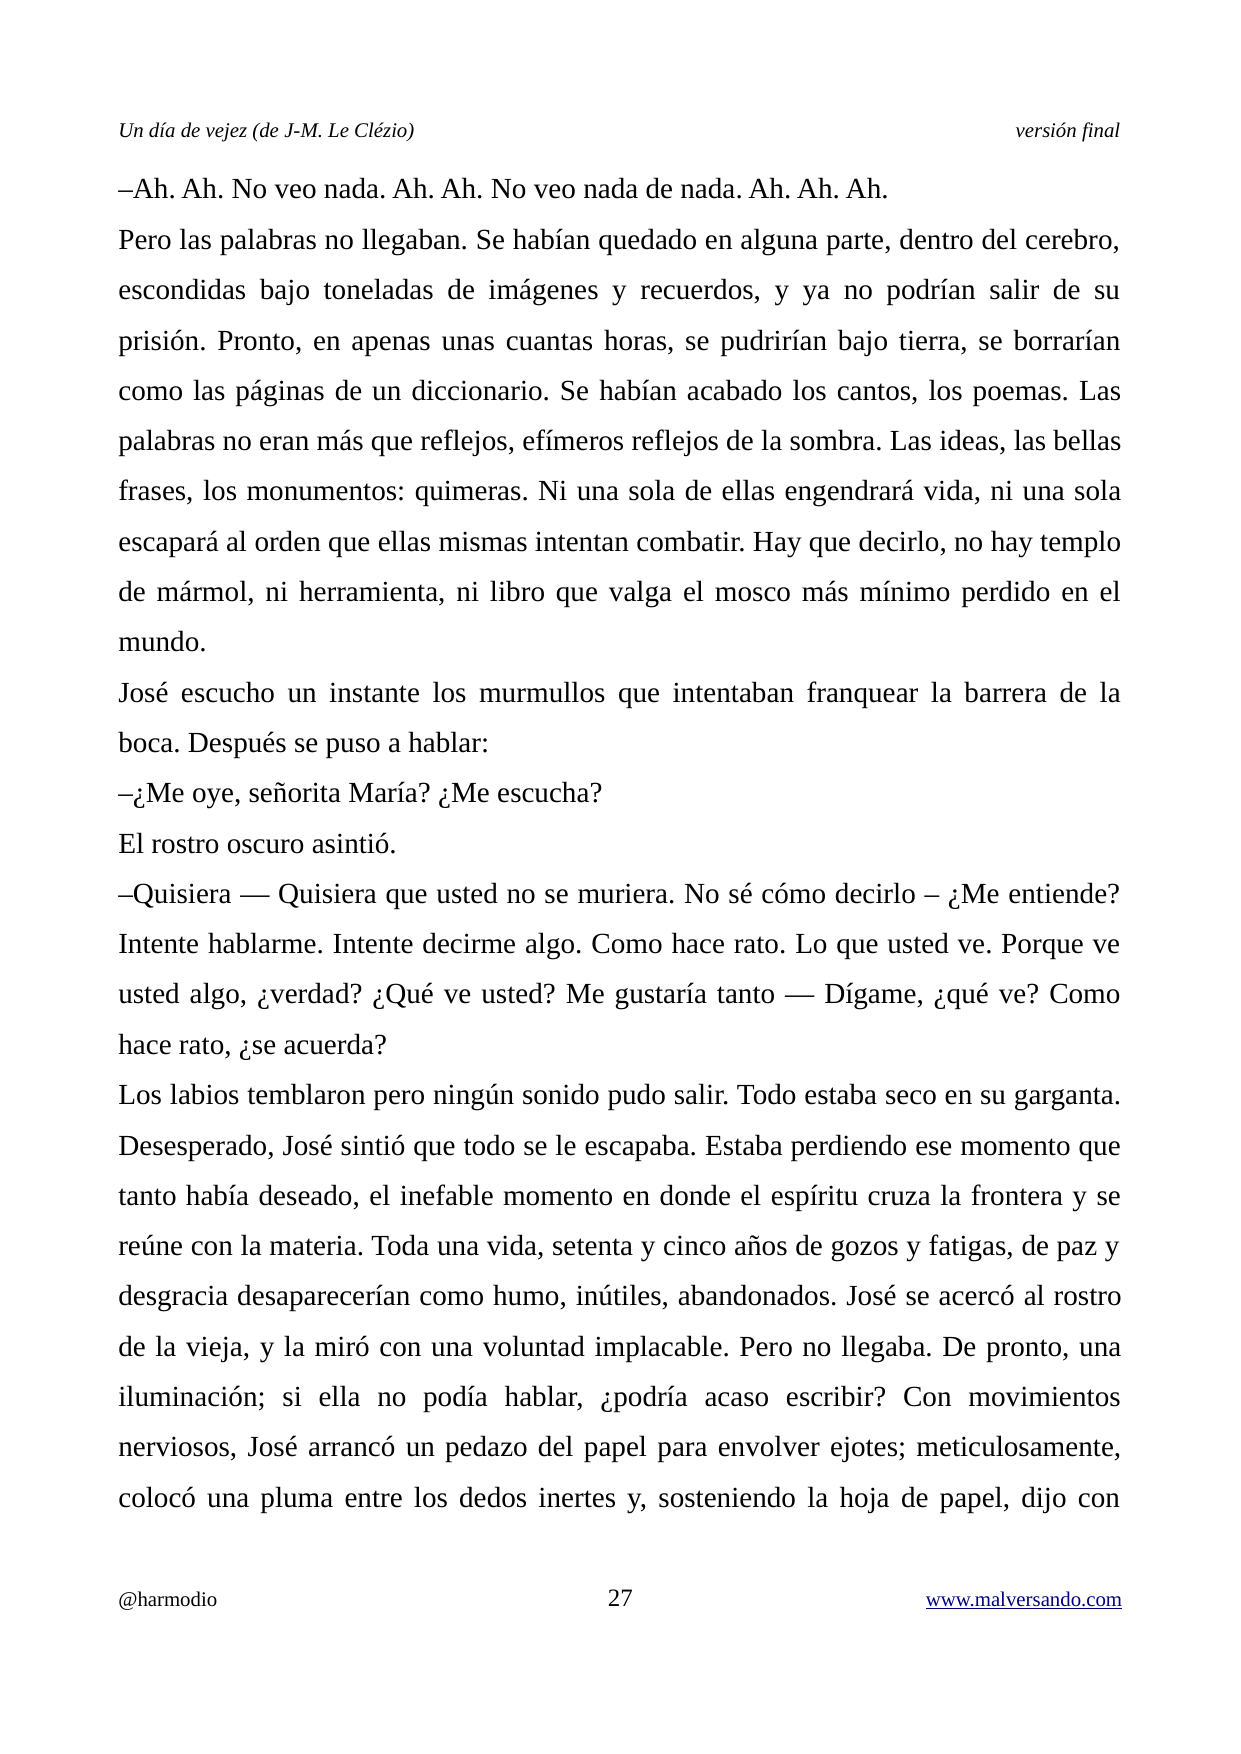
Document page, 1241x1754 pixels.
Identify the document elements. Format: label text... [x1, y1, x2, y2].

text –Quisiera — Quisiera que usted no se muriera. No sé cómo decirlo – ¿Me entiende? Intente hablarme. Intente decirme algo. Como hace rato. Lo que usted ve. Porque ve usted algo, ¿verdad? ¿Qué ve usted? Me gustaría tanto — Dígame, ¿qué ve? Como hace rato, ¿se acuerda? [118, 876, 1122, 1061]
text José escucho un instante los murmullos que intentaban franquear la barrera de la boca. Después se puso a hablar: [118, 675, 1122, 759]
text El rostro oscuro asintió. [118, 826, 1122, 859]
text –¿Me oye, señorita María? ¿Me escucha? [118, 775, 1122, 809]
text Los labios temblaron pero ningún sonido pudo salir. Todo estaba seco en su garganta. Desesperado, José sintió que todo se le escapaba. Estaba perdiendo ese momento que tanto había deseado, el inefable momento en donde el espíritu cruza la frontera y se reúne con la materia. Toda una vida, setenta y cinco años de gozos y fatigas, de paz y desgracia desaparecerían como humo, inútiles, abandonados. José se acercó al rostro de la vieja, y la miró con una voluntad implacable. Pero no llegaba. De pronto, una iluminación; si ella no podía hablar, ¿podría acaso escribir? Con movimientos nerviosos, José arrancó un pedazo del papel para envolver ejotes; meticulosamente, colocó una pluma entre los dedos inertes y, sosteniendo la hoja de papel, dijo con [118, 1077, 1122, 1513]
text –Ah. Ah. No veo nada. Ah. Ah. No veo nada de nada. Ah. Ah. Ah. [118, 172, 1122, 205]
text Pero las palabras no llegaban. Se habían quedado en alguna parte, dentro del cerebro, escondidas bajo toneladas de imágenes y recuerdos, y ya no podrían salir de su prisión. Pronto, en apenas unas cuantas horas, se pudrirían bajo tierra, se borrarían como las páginas de un diccionario. Se habían acabado los cantos, los poemas. Las palabras no eran más que reflejos, efímeros reflejos de la sombra. Las ideas, las bellas frases, los monumentos: quimeras. Ni una sola de ellas engendrará vida, ni una sola escapará al orden que ellas mismas intentan combatir. Hay que decirlo, no hay templo de mármol, ni herramienta, ni libro que valga el mosco más mínimo perdido en el mundo. [118, 222, 1122, 658]
